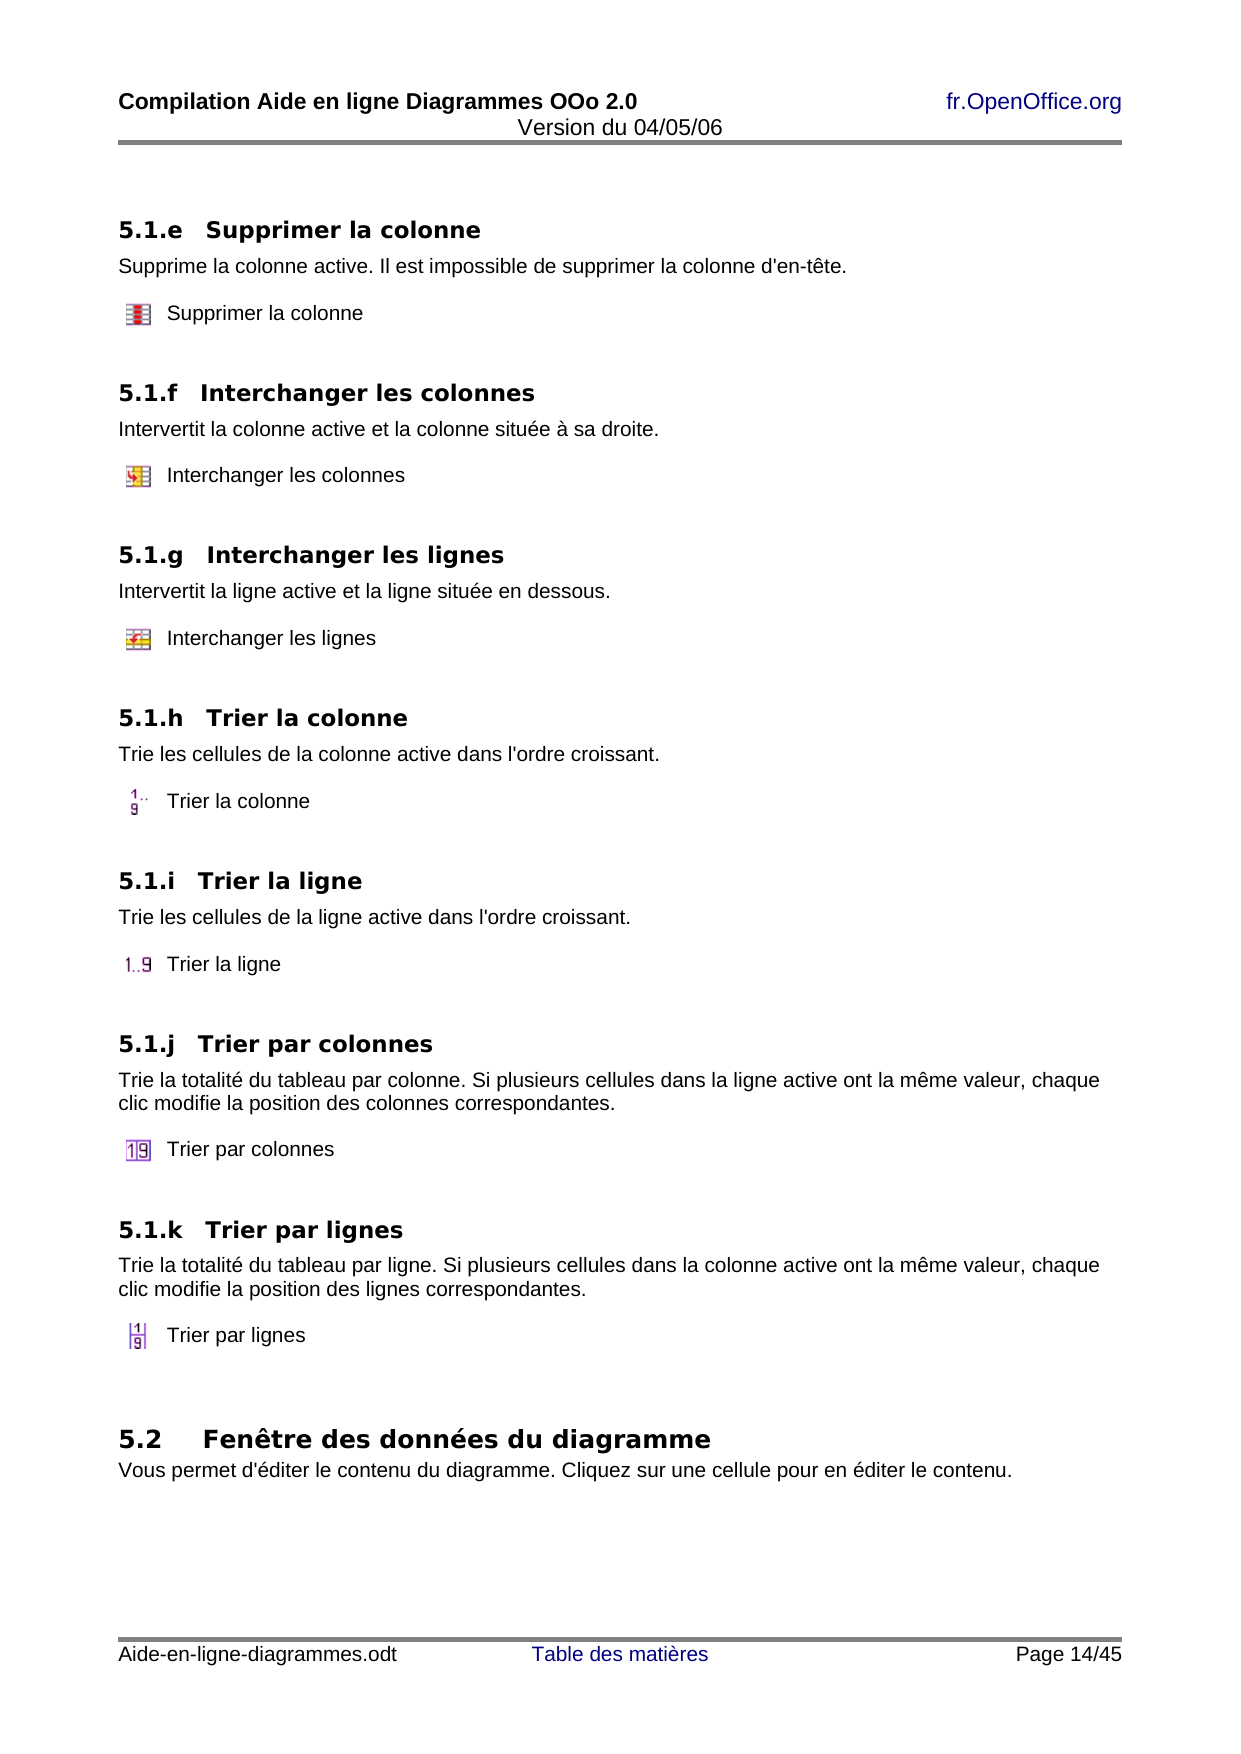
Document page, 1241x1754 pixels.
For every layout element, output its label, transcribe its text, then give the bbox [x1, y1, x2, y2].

text Trie la totalité du tableau par ligne. Si plusieurs cellules dans la colonne active ont la même valeur, chaque clic modifie la position des lignes correspondantes. [118, 1254, 1122, 1301]
picture [126, 626, 151, 652]
picture [126, 1138, 151, 1163]
picture [126, 301, 151, 327]
table_header [118, 1127, 159, 1174]
table_header Interchanger les lignes [159, 616, 451, 663]
subtitle Fenêtre des données du diagramme [118, 1425, 1122, 1454]
table_header Trier par colonnes [159, 1127, 397, 1174]
table_header Trier la ligne [159, 941, 320, 988]
text Vous permet d'éditer le contenu du diagramme. Cliquez sur une cellule pour en éditer le contenu. [118, 1459, 1122, 1482]
subtitle Trier la colonne [118, 705, 1122, 732]
text Intervertit la colonne active et la colonne située à sa droite. [118, 417, 1122, 441]
subtitle Trier la ligne [118, 868, 1122, 895]
picture [126, 789, 151, 815]
table_header [118, 779, 159, 825]
picture [126, 463, 151, 489]
table_header Trier par lignes [159, 1313, 356, 1360]
table_header Supprimer la colonne [159, 290, 433, 337]
subtitle Interchanger les colonnes [118, 380, 1122, 407]
text Supprime la colonne active. Il est impossible de supprimer la colonne d'en-tête. [118, 254, 1122, 278]
subtitle Supprimer la colonne [118, 217, 1122, 244]
text Trie les cellules de la ligne active dans l'ordre croissant. [118, 905, 1122, 929]
table_header [118, 1313, 159, 1360]
text Intervertit la ligne active et la ligne située en dessous. [118, 580, 1122, 603]
table_header [118, 290, 159, 337]
table_header [118, 616, 159, 663]
table_header Interchanger les colonnes [159, 453, 492, 500]
text Trie la totalité du tableau par colonne. Si plusieurs cellules dans la ligne active ont la même valeur, chaque clic modifie la position des colonnes correspondantes. [118, 1068, 1122, 1114]
picture [126, 1323, 151, 1349]
table_header Trier la colonne [159, 779, 361, 825]
text Trie les cellules de la colonne active dans l'ordre croissant. [118, 743, 1122, 766]
subtitle Interchanger les lignes [118, 543, 1122, 569]
picture [126, 952, 151, 977]
table_header [118, 941, 159, 988]
subtitle Trier par lignes [118, 1217, 1122, 1243]
subtitle Trier par colonnes [118, 1031, 1122, 1057]
table_header [118, 453, 159, 500]
